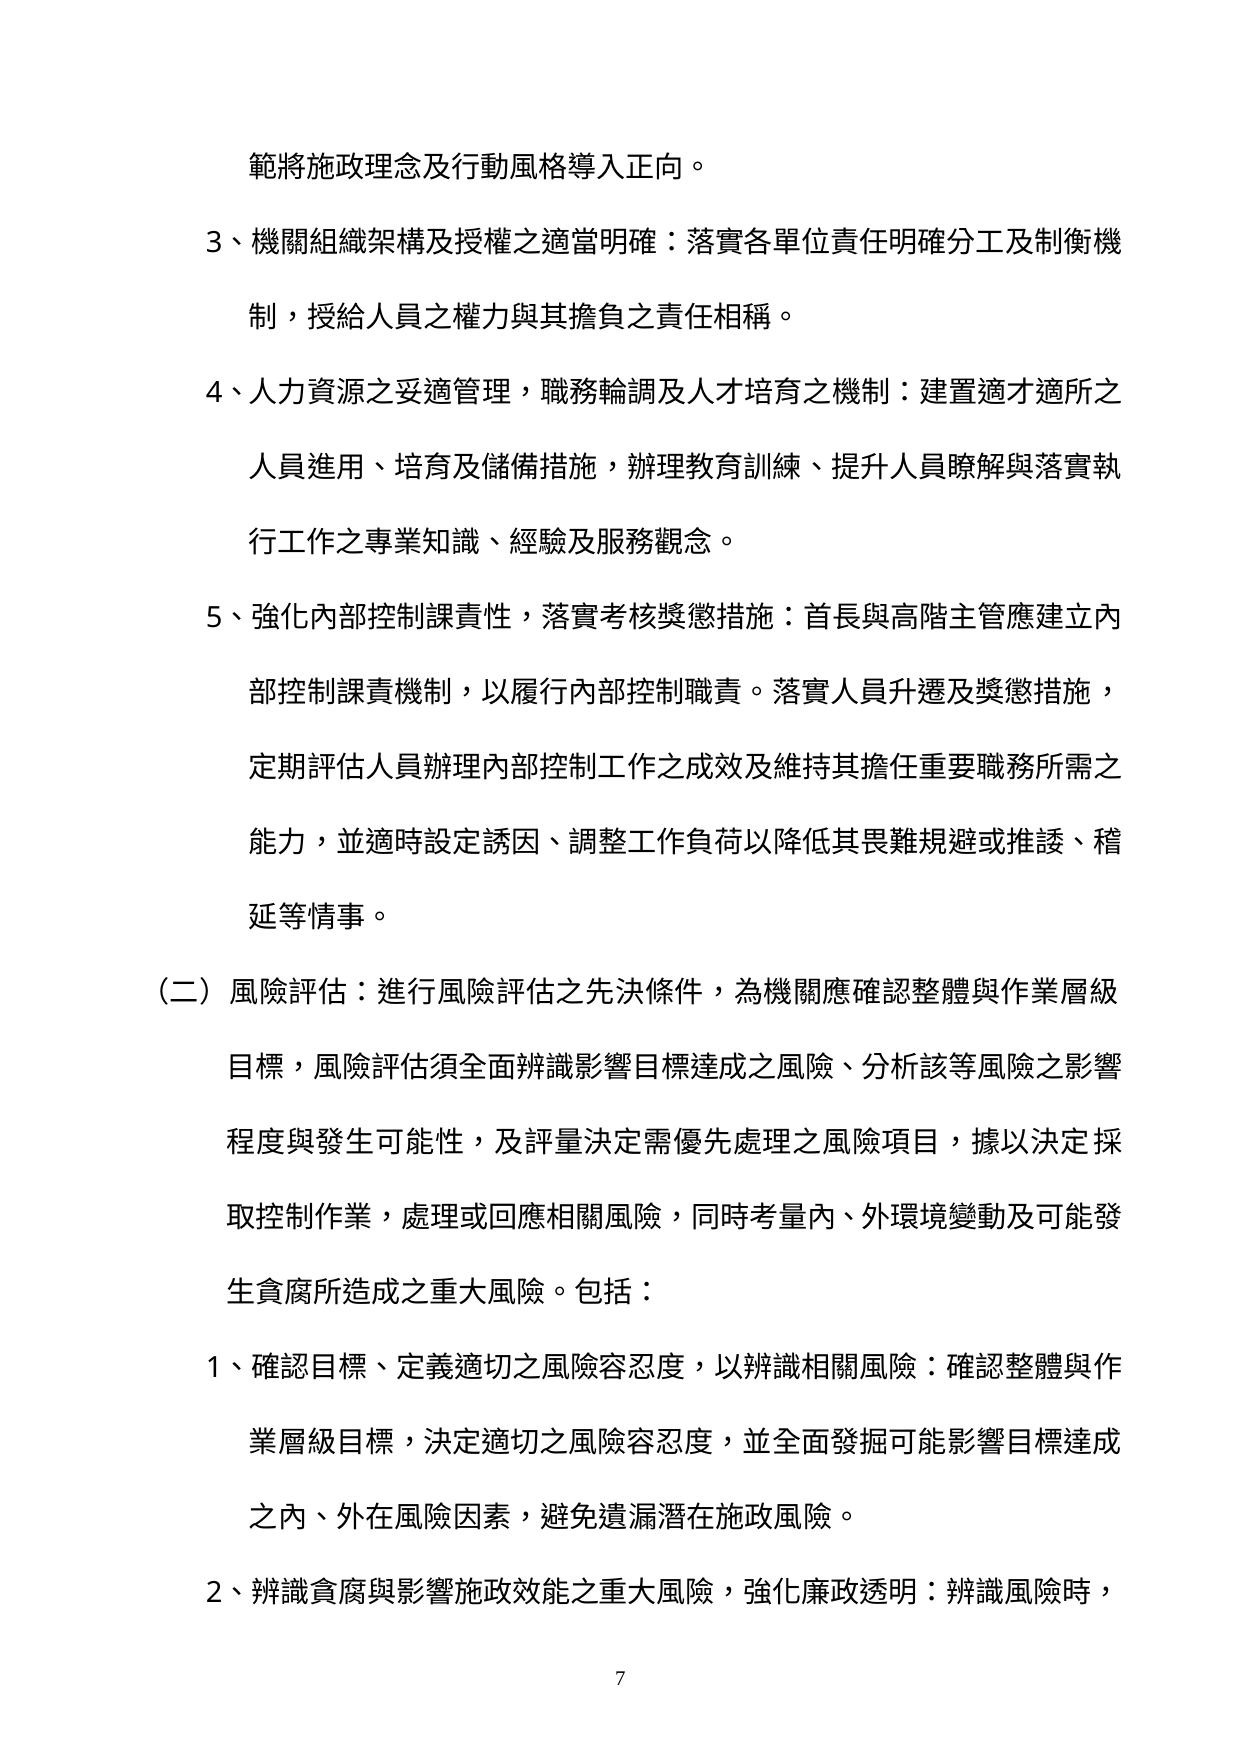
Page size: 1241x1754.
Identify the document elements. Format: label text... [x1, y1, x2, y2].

text （二）風險評估：進行風險評估之先決條件，為機關應確認整體與作業層級目標，風險評估須全面辨識影響目標達成之風險、分析該等風險之影響程度與發生可能性，及評量決定需優先處理之風險項目，據以決定採取控制作業，處理或回應相關風險，同時考量內、外環境變動及可能發生貪腐所造成之重大風險。包括： [140, 952, 1122, 1327]
text 2、辨識貪腐與影響施政效能之重大風險，強化廉政透明：辨識風險時， [206, 1552, 1122, 1627]
text 5、強化內部控制課責性，落實考核獎懲措施：首長與高階主管應建立內部控制課責機制，以履行內部控制職責。落實人員升遷及獎懲措施，定期評估人員辦理內部控制工作之成效及維持其擔任重要職務所需之能力，並適時設定誘因、調整工作負荷以降低其畏難規避或推諉、稽延等情事。 [206, 577, 1122, 952]
text 3、機關組織架構及授權之適當明確：落實各單位責任明確分工及制衡機制，授給人員之權力與其擔負之責任相稱。 [206, 202, 1122, 352]
text 1、確認目標、定義適切之風險容忍度，以辨識相關風險：確認整體與作業層級目標，決定適切之風險容忍度，並全面發掘可能影響目標達成之內、外在風險因素，避免遺漏潛在施政風險。 [206, 1327, 1122, 1552]
text 4、人力資源之妥適管理，職務輪調及人才培育之機制：建置適才適所之人員進用、培育及儲備措施，辦理教育訓練、提升人員瞭解與落實執行工作之專業知識、經驗及服務觀念。 [206, 352, 1122, 577]
text 範將施政理念及行動風格導入正向。 [206, 127, 1122, 202]
